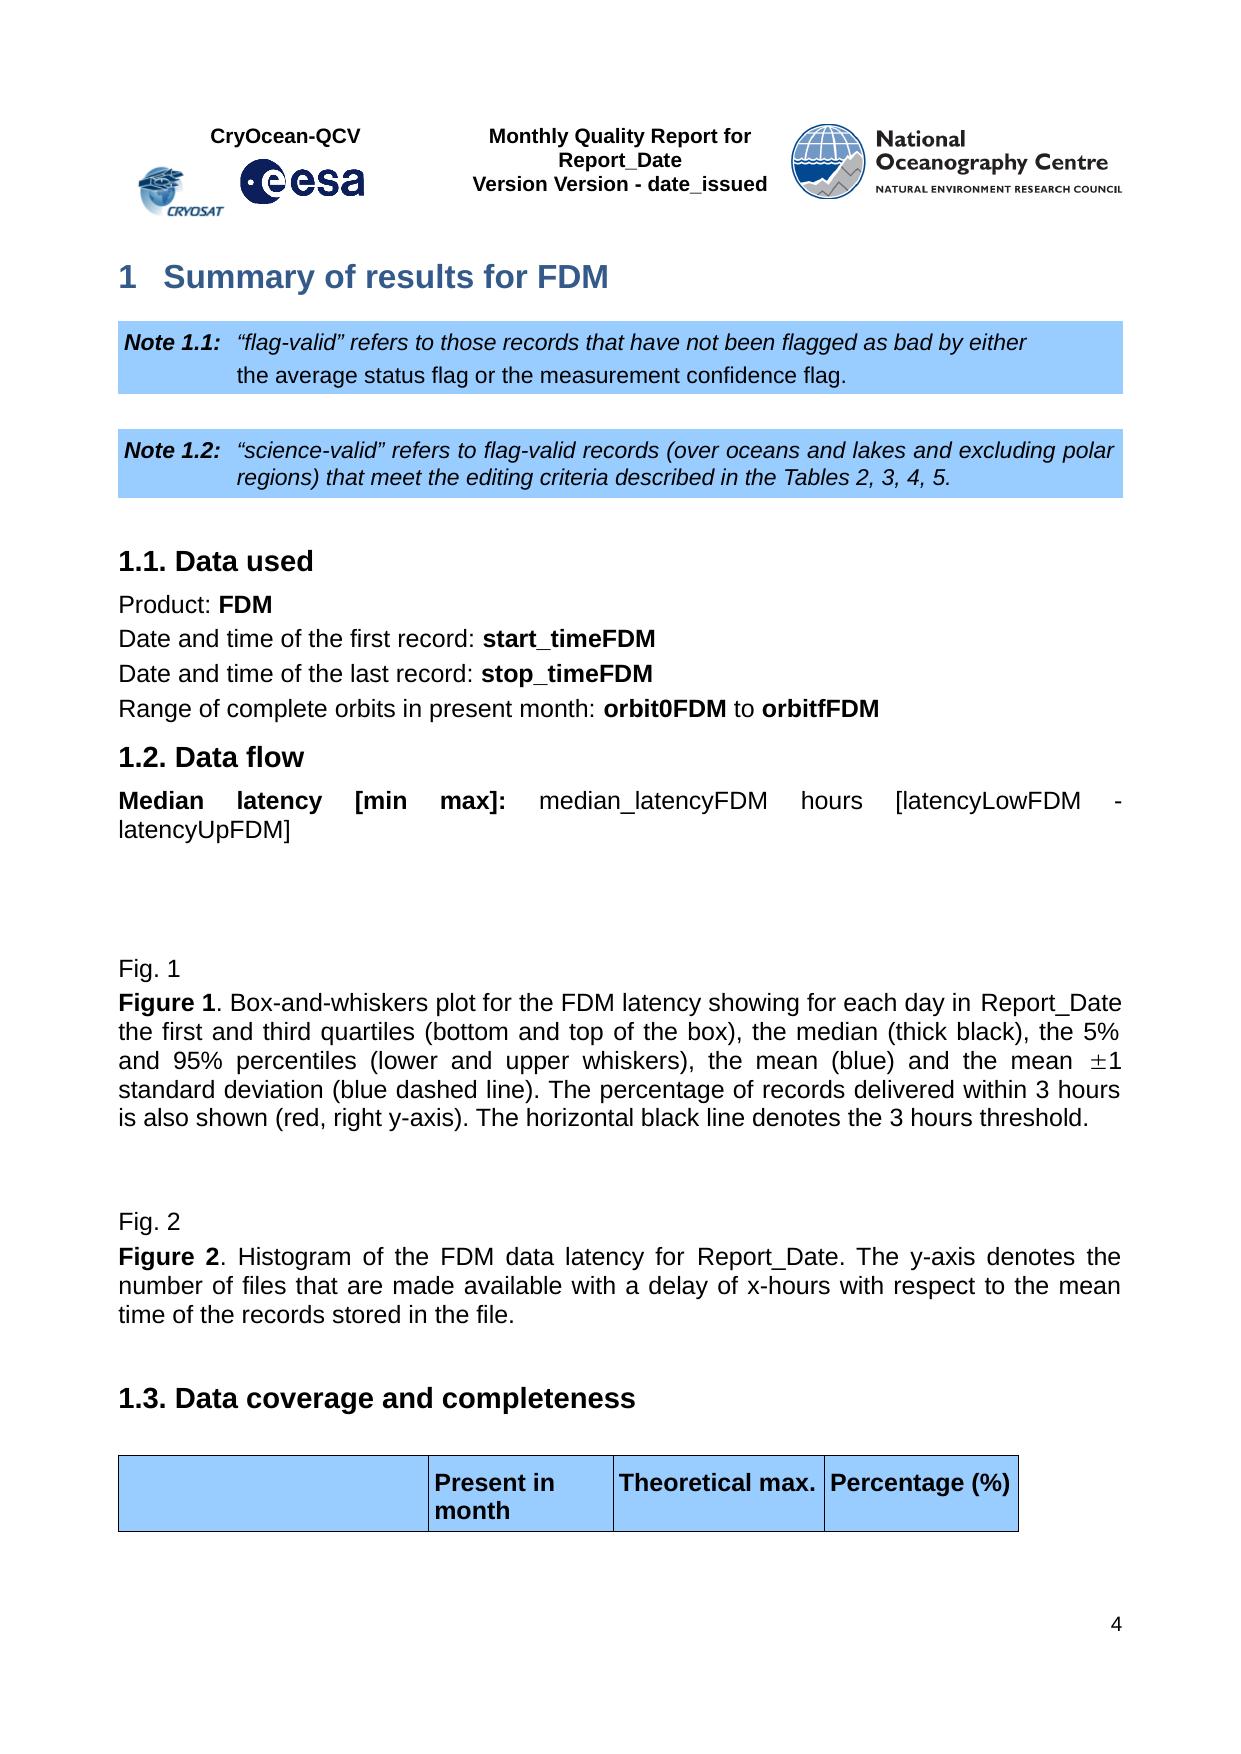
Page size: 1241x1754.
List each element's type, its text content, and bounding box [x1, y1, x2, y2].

table_header Percentage (%) [825, 1456, 1018, 1531]
title Product: FDM [118, 589, 1122, 618]
text 1.3. Data coverage and completeness [118, 1381, 1122, 1414]
text 1.1. Data used [118, 544, 1122, 577]
title Date and time of the first record: start_timeFDM [118, 624, 1122, 653]
text Figure 1. Box-and-whiskers plot for the FDM latency showing for each day in Report_Date the first and third quartiles (bottom and top of the box), the median (thick black), the 5% and 95% percentiles (lower and upper whiskers), the mean (blue) and the mean ±1 standard deviation (blue dashed line). The percentage of records delivered within 3 hours is also shown (red, right y-axis). The horizontal black line denotes the 3 hours threshold. [118, 988, 1122, 1132]
text Fig. 1 [118, 953, 1122, 982]
table_header Present in month [429, 1456, 613, 1531]
title Range of complete orbits in present month: orbit0FDM to orbitfFDM [118, 694, 1122, 722]
table_header Theoretical max. [614, 1456, 824, 1531]
text Median latency [min max]: median_latencyFDM hours [latencyLowFDM - latencyUpFDM] [118, 786, 1122, 843]
title Date and time of the last record: stop_timeFDM [118, 659, 1122, 688]
table_header “science-valid” refers to flag-valid records (over oceans and lakes and excluding polar regions) that meet the editing criteria described in the Tables 2, 3, 4, 5. [231, 429, 1123, 498]
picture [118, 159, 364, 224]
text Figure 2. Histogram of the FDM data latency for Report_Date. The y-axis denotes the number of files that are made available with a delay of x-hours with respect to the mean time of the records stored in the file. [118, 1242, 1122, 1328]
table_header [119, 1456, 428, 1531]
table_header Note 1.2: [118, 429, 231, 498]
subtitle Summary of results for FDM [118, 257, 1122, 296]
text Fig. 2 [118, 1207, 1122, 1236]
table_header “flag-valid” refers to those records that have not been flagged as bad by either the average status flag or the measurement confidence flag. [231, 321, 1123, 394]
text 1.2. Data flow [118, 740, 1122, 774]
table_header Note 1.1: [118, 321, 231, 394]
